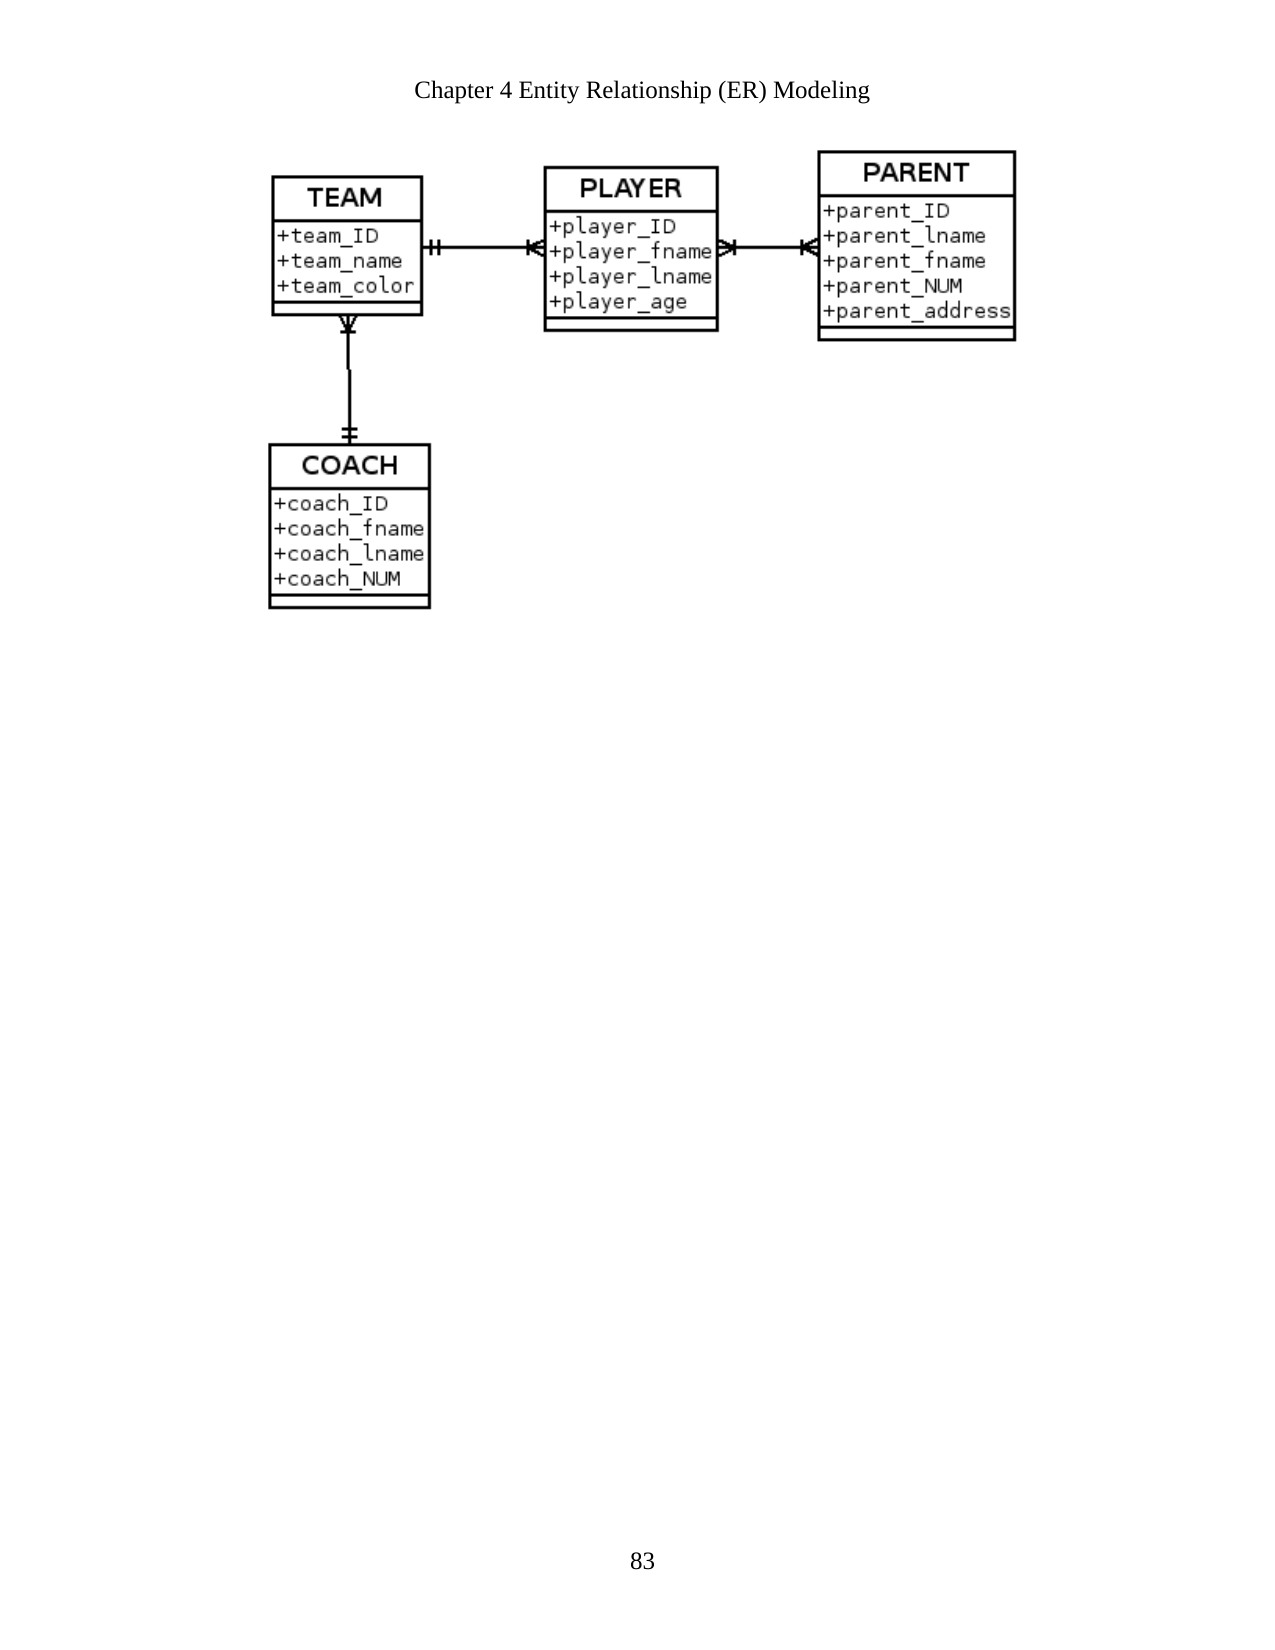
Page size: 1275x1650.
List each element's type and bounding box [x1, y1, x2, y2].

picture [267, 150, 1018, 611]
